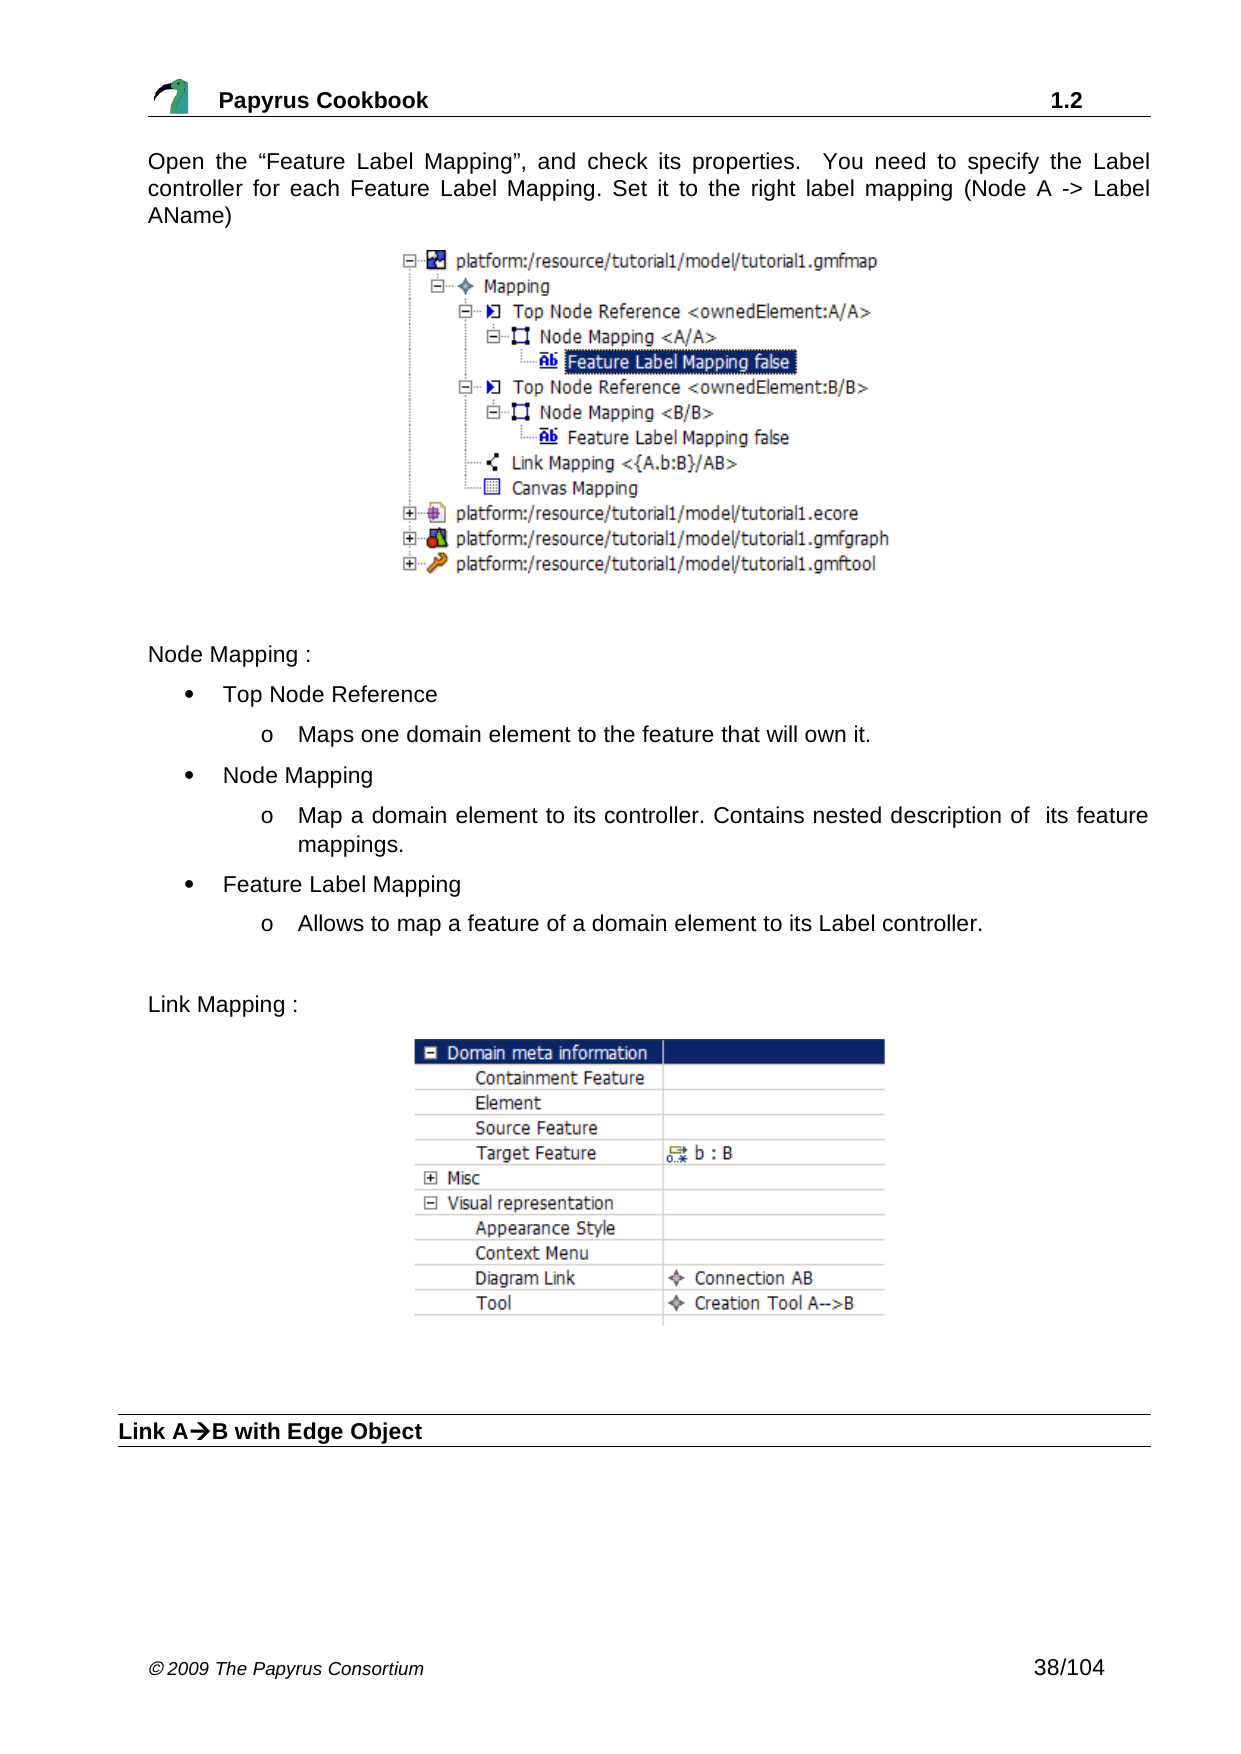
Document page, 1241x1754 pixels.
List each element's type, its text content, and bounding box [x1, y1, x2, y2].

list Node Mapping [185, 762, 1151, 789]
list Feature Label Mapping [185, 870, 1151, 897]
picture [414, 1039, 885, 1326]
list Maps one domain element to the feature that will own it. [260, 720, 1151, 749]
picture [153, 79, 189, 114]
text Open the “Feature Label Mapping”, and check its properties. You need to specify the Label controller for each Feature Label Mapping. Set it to the right label mapping (Node A -> Label AName) [148, 148, 1151, 229]
list Map a domain element to its controller. Contains nested description of its feature mappings. [260, 801, 1151, 857]
list Top Node Reference [185, 680, 1151, 707]
text Link Mapping : [148, 991, 1151, 1018]
list Allows to map a feature of a domain element to its Label controller. [260, 909, 1151, 939]
text Node Mapping : [148, 641, 1151, 668]
subtitle Link AB with Edge Object [118, 1415, 1151, 1446]
picture [396, 250, 903, 578]
